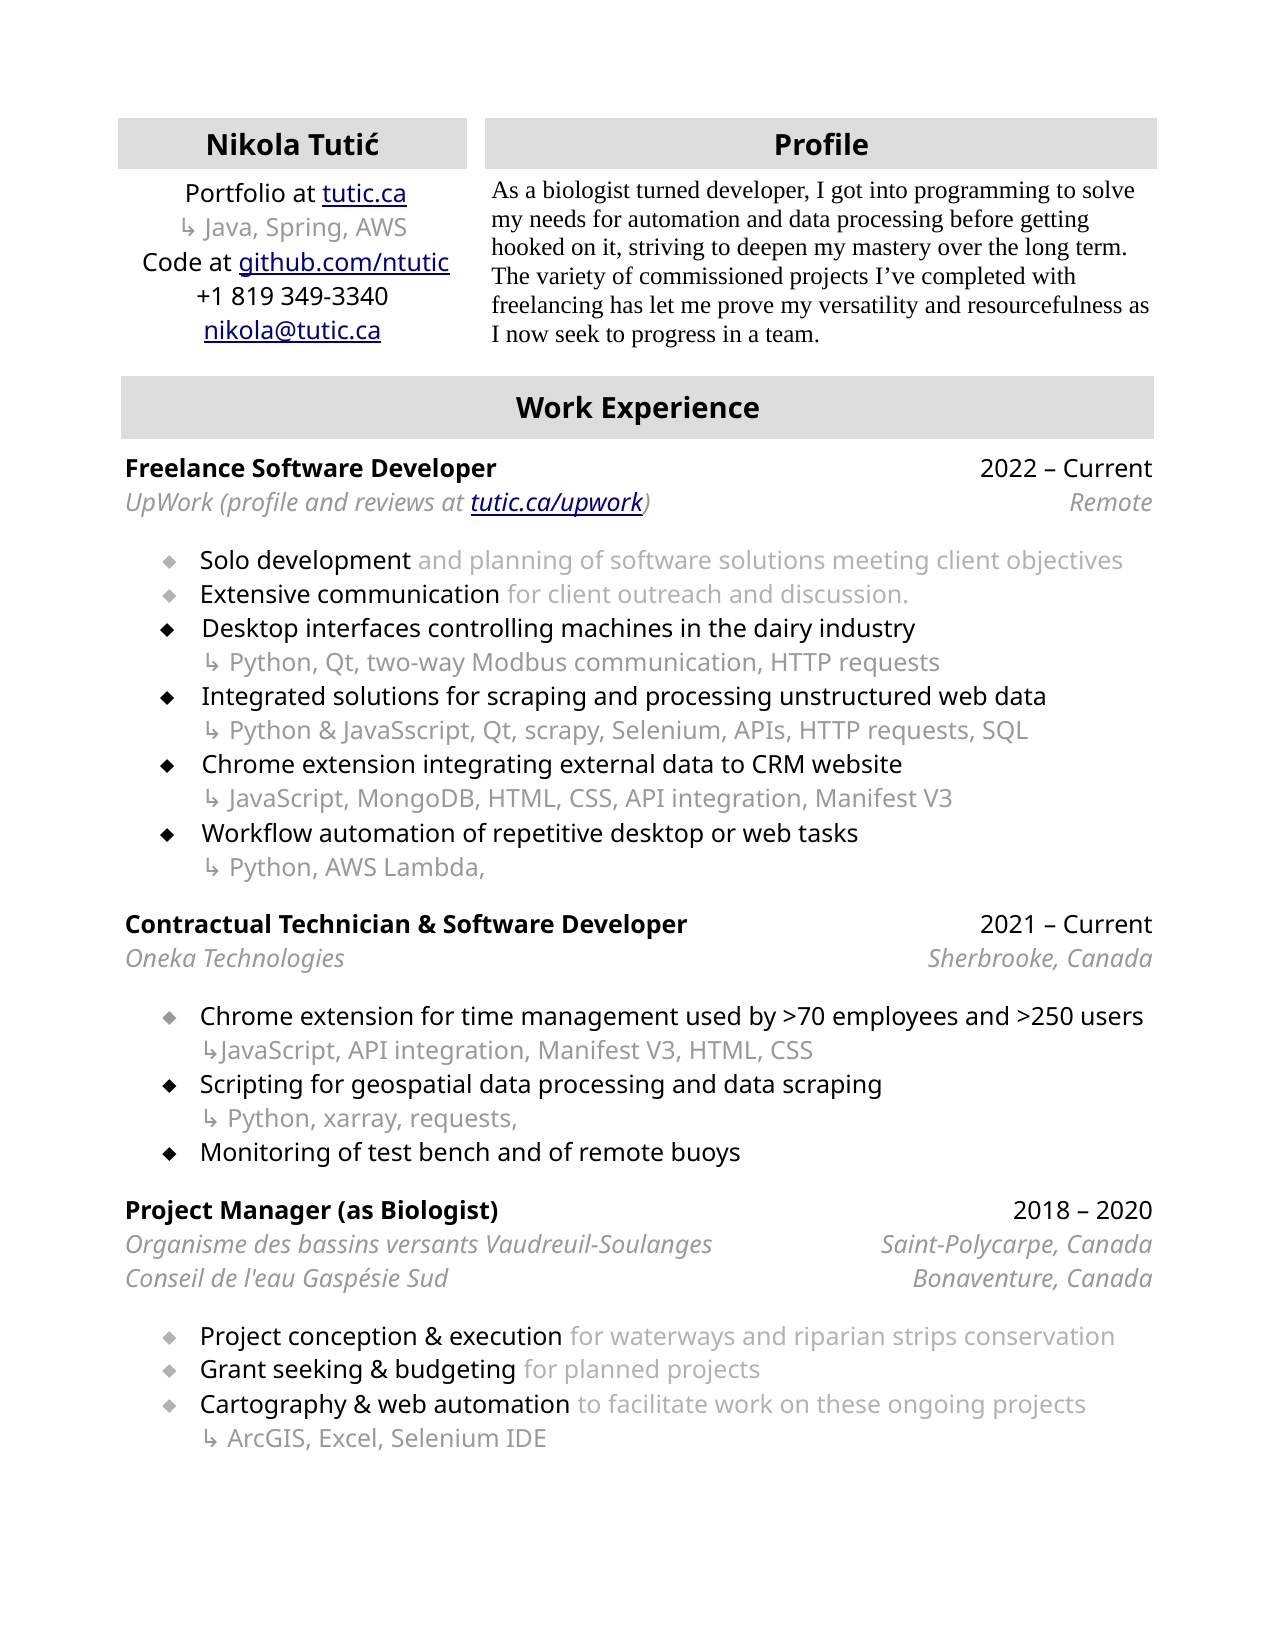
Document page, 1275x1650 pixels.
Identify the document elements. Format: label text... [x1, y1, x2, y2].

table_cell Project Manager (as Biologist) Organisme des bassins versants Vaudreuil-Soulanges Conseil de l'eau Gaspésie Sud [113, 1181, 816, 1306]
table_cell Project conception & execution for waterways and riparian strips conservation Grant seeking & budgeting for planned projects Cartography & web automation to facilitate work on these ongoing projects ↳ ArcGIS, Excel, Selenium IDE [113, 1306, 1164, 1500]
table_header Work Experience [121, 376, 1154, 439]
table_header Profile [485, 118, 1157, 169]
table_header [1155, 376, 1164, 439]
table_cell 2021 – Current Sherbrooke, Canada [816, 895, 1164, 987]
table_cell Contractual Technician & Software Developer Oneka Technologies [113, 895, 816, 987]
table_cell 2018 – 2020 Saint-Polycarpe, Canada Bonaventure, Canada [816, 1181, 1164, 1306]
table_header Nikola Tutić [118, 118, 467, 169]
table_cell As a biologist turned developer, I got into programming to solve my needs for automation and data processing before getting hooked on it, striving to deepen my mastery over the long term. The variety of commissioned projects I’ve completed with freelancing has let me prove my versatility and resourcefulness as I now seek to progress in a team. [485, 169, 1157, 353]
table_cell Solo development and planning of software solutions meeting client objectives Extensive communication for client outreach and discussion. Desktop interfaces controlling machines in the dairy industry ↳ Python, Qt, two-way Modbus communication, HTTP requests Integrated solutions for scraping and processing unstructured web data ↳ Python & JavaSscript, Qt, scrapy, Selenium, APIs, HTTP requests, SQL Chrome extension integrating external data to CRM website ↳ JavaScript, MongoDB, HTML, CSS, API integration, Manifest V3 Workflow automation of repetitive desktop or web tasks ↳ Python, AWS Lambda, [113, 531, 1164, 895]
table_cell Freelance Software Developer UpWork (profile and reviews at tutic.ca/upwork) [113, 439, 816, 531]
table_header [467, 118, 485, 169]
table_header [113, 376, 121, 439]
table_cell Chrome extension for time management used by >70 employees and >250 users ↳JavaScript, API integration, Manifest V3, HTML, CSS Scripting for geospatial data processing and data scraping ↳ Python, xarray, requests, Monitoring of test bench and of remote buoys [113, 987, 1164, 1181]
table_cell 2022 – Current Remote [816, 439, 1164, 531]
table_cell Portfolio at tutic.ca ↳ Java, Spring, AWS Code at github.com/ntutic +1 819 349-3340 nikola@tutic.ca [118, 169, 467, 353]
table_cell [467, 169, 485, 353]
